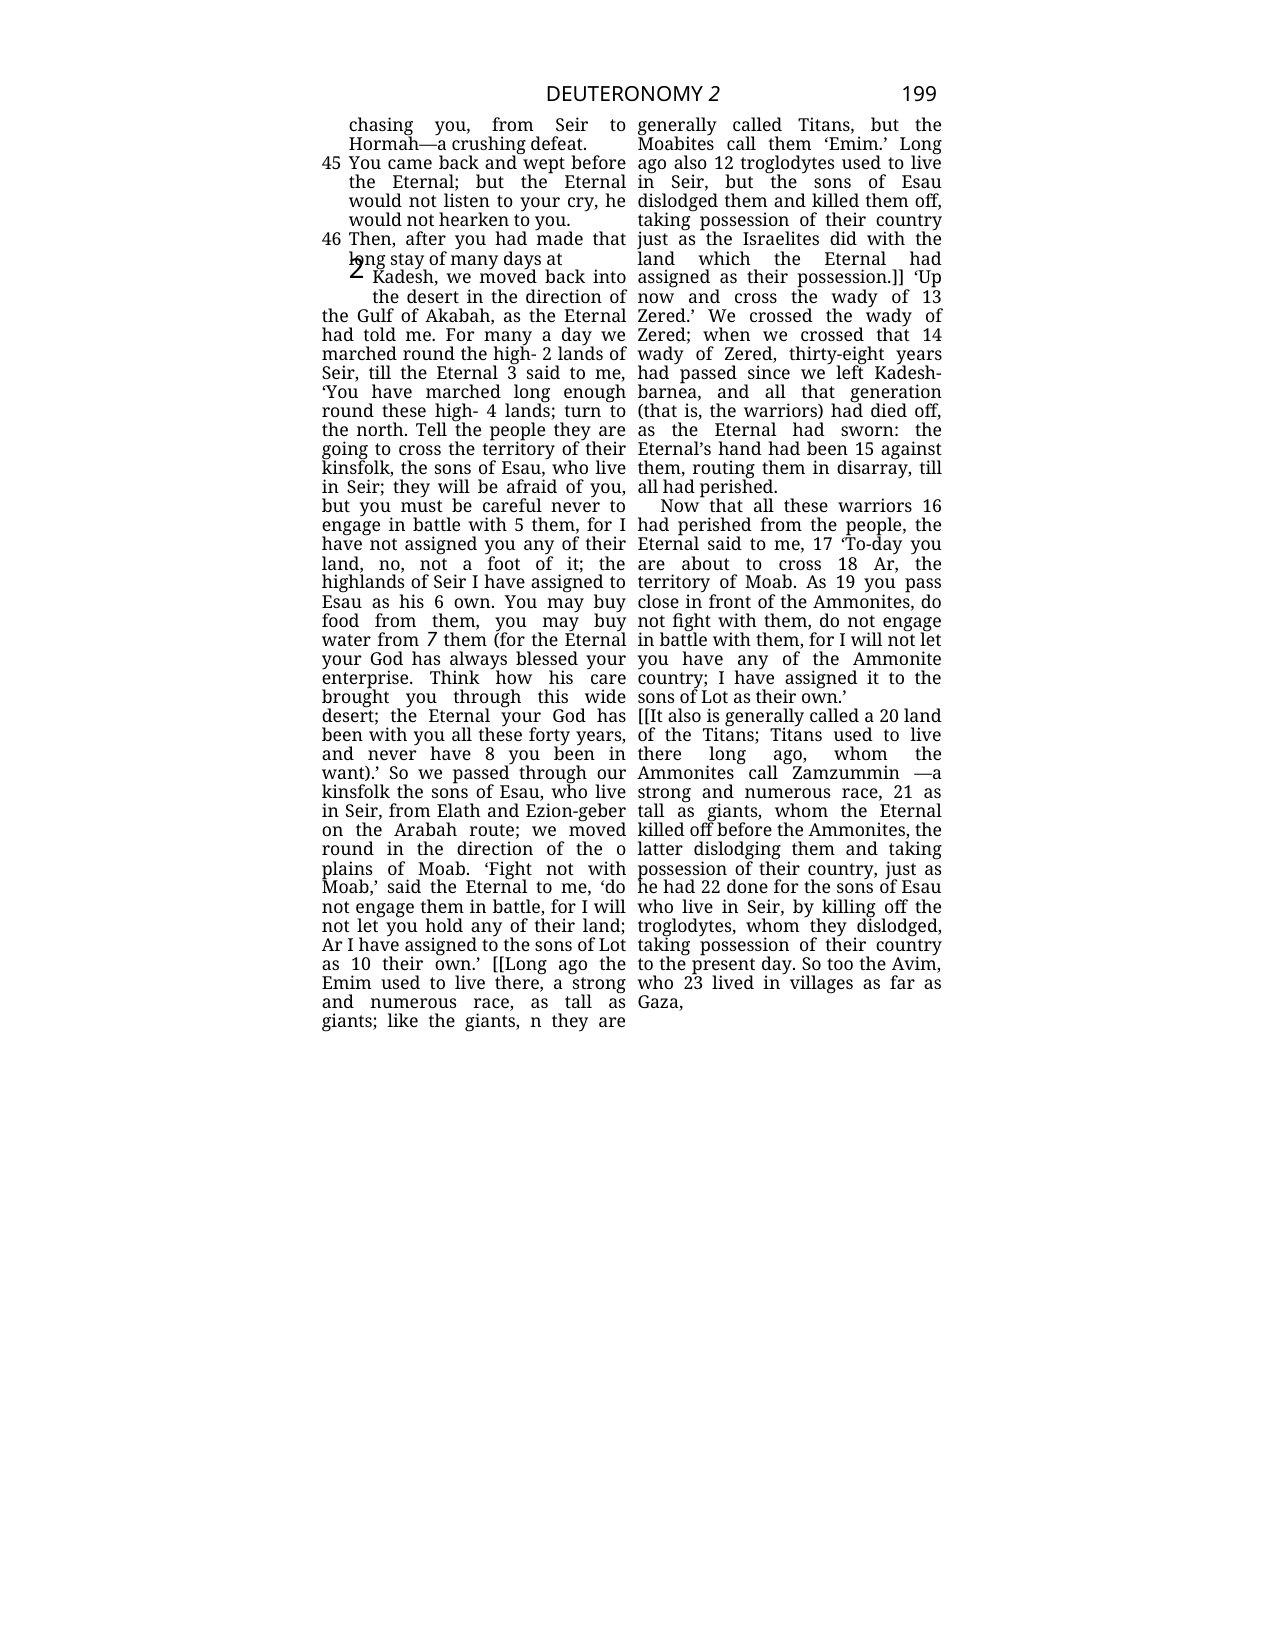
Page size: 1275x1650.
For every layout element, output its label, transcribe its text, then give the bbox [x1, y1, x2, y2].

list You came back and wept before the Eternal; but the Eternal would not listen to your cry, he would not hearken to you. [322, 154, 627, 231]
text [[It also is generally called a 20 land of the Titans; Titans used to live there long ago, whom the Ammonites call Zamzummin —a strong and numerous race, 21 as tall as giants, whom the Eternal killed off before the Ammonites, the latter dislodg­ing them and taking possession of their country, just as he had 22 done for the sons of Esau who live in Seir, by killing off the troglodytes, whom they dis­lodged, taking possession of their country to the present day. So too the Avim, who 23 lived in villages as far as Gaza, [637, 707, 942, 1012]
text Now that all these warriors 16 had perished from the people, the Eternal said to me, 17 ‘To-day you are about to cross 18 Ar, the territory of Moab. As 19 you pass close in front of the Ammonites, do not fight with them, do not engage in battle with them, for I will not let you have any of the Ammonite country; I have assigned it to the sons of Lot as their own.’ [637, 497, 942, 707]
text 2Kadesh, we moved back into the desert in the direction of the Gulf of Akabah, as the Eter­nal had told me. For many a day we marched round the high- 2 lands of Seir, till the Eternal 3 said to me, ‘You have marched long enough round these high- 4 lands; turn to the north. Tell the people they are going to cross the territory of their kins­folk, the sons of Esau, who live in Seir; they will be afraid of you, but you must be careful never to engage in battle with 5 them, for I have not assigned you any of their land, no, not a foot of it; the highlands of Seir I have assigned to Esau as his 6 own. You may buy food from them, you may buy water from 7 them (for the Eternal your God has always blessed your enter­prise. Think how his care brought you through this wide desert; the Eternal your God has been with you all these forty years, and never have 8 you been in want).’ So we passed through our kinsfolk the sons of Esau, who live in Seir, from Elath and Ezion-geber on the Arabah route; we moved round in the direction of the o plains of Moab. ‘Fight not with Moab,’ said the Eternal to me, ‘do not engage them in battle, for I will not let you hold any of their land; Ar I have assigned to the sons of Lot as 10 their own.’ [[Long ago the Emim used to live there, a strong and numerous race, as tall as giants; like the giants, n they are [322, 269, 627, 1031]
list Then, after you had made that long stay of many days at [322, 231, 627, 269]
text chasing you, from Seir to Hormah—a crushing defeat. [349, 116, 627, 154]
text generally called Titans, but the Moabites call them ‘Emim.’ Long ago also 12 troglodytes used to live in Seir, but the sons of Esau dislodged them and killed them off, tak­ing possession of their country just as the Israelites did with the land which the Eternal had assigned as their possession.]] ‘Up now and cross the wady of 13 Zered.’ We crossed the wady of Zered; when we crossed that 14 wady of Zered, thirty-eight years had passed since we left Kadesh- barnea, and all that generation (that is, the warriors) had died off, as the Eternal had sworn: the Eternal’s hand had been 15 against them, routing them in disarray, till all had perished. [637, 116, 942, 497]
